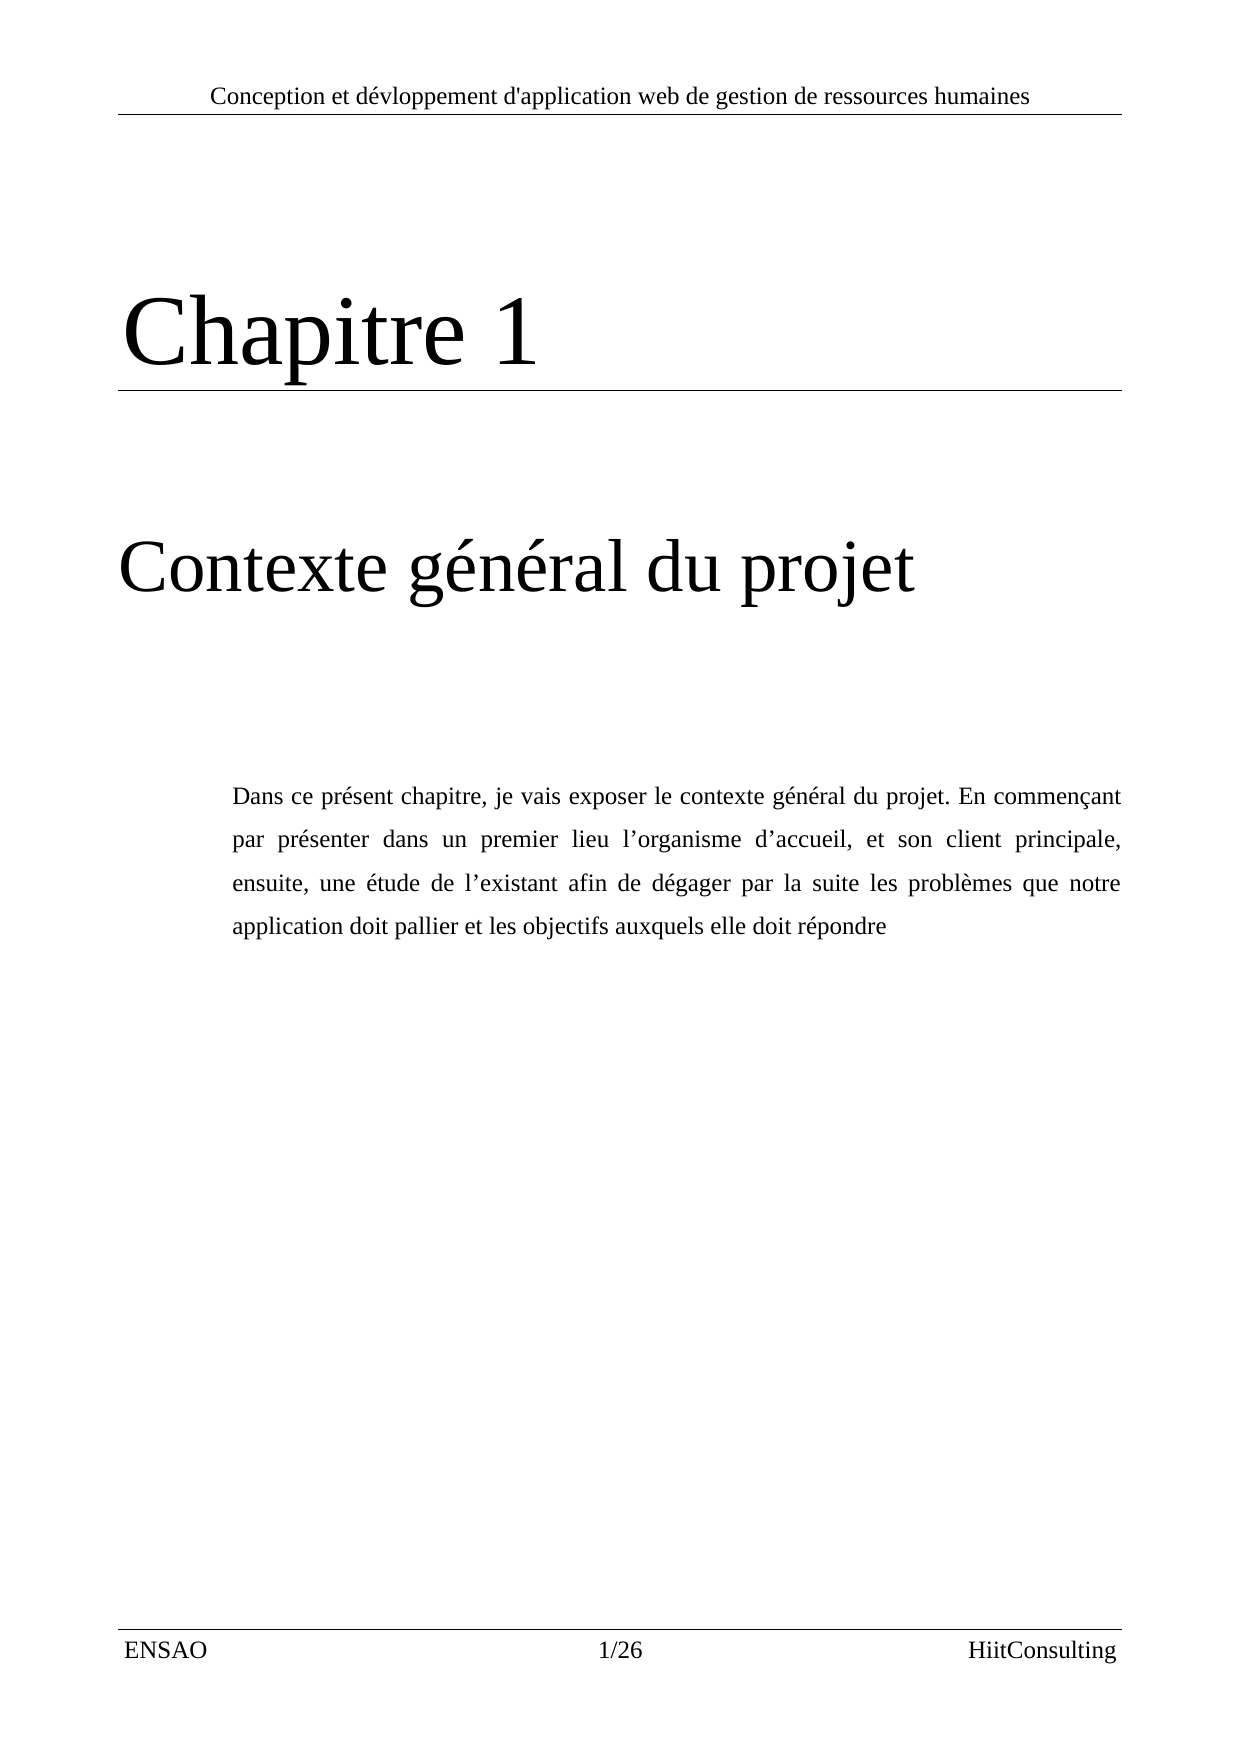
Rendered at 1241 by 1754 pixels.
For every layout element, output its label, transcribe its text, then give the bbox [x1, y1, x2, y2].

text Chapitre 1 [118, 266, 1122, 390]
text Contexte général du projet [118, 521, 1122, 607]
text Dans ce présent chapitre, je vais exposer le contexte général du projet. En commençant par présenter dans un premier lieu l’organisme d’accueil, et son client principale, ensuite, une étude de l’existant afin de dégager par la suite les problèmes que notre application doit pallier et les objectifs auxquels elle doit répondre [232, 781, 1122, 939]
